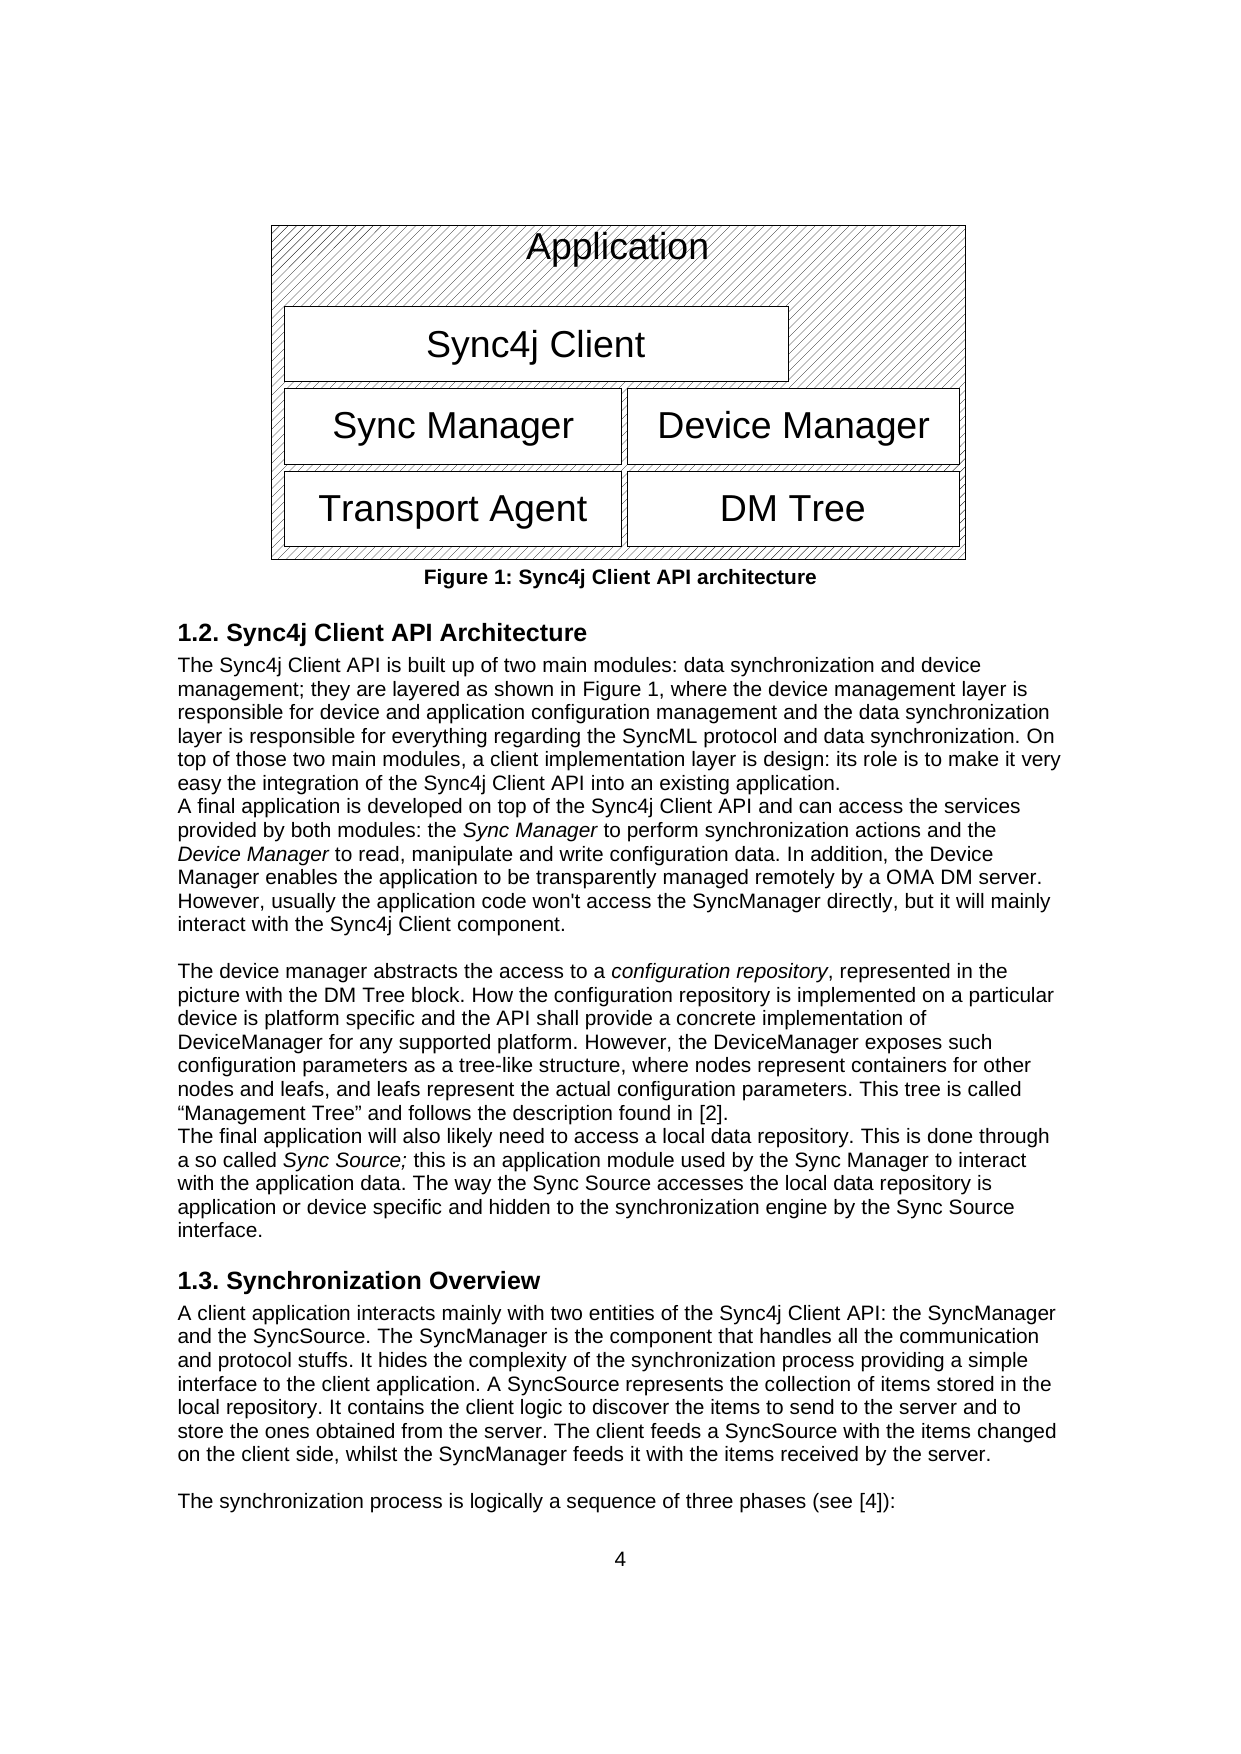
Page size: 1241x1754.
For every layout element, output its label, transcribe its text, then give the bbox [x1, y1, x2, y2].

text Figure 1: Sync4j Client API architecture [246, 211, 994, 589]
subtitle Synchronization Overview [177, 1267, 1063, 1295]
text The Sync4j Client API is built up of two main modules: data synchronization and device management; they are layered as shown in Figure 1, where the device management layer is responsible for device and application configuration management and the data synchronization layer is responsible for everything regarding the SyncML protocol and data synchronization. On top of those two main modules, a client implementation layer is design: its role is to make it very easy the integration of the Sync4j Client API into an existing application. [177, 654, 1063, 795]
text However, usually the application code won't access the SyncManager directly, but it will mainly interact with the Sync4j Client component. [177, 889, 1063, 936]
text The synchronization process is logically a sequence of three phases (see [4]): [177, 1490, 1063, 1513]
text A client application interacts mainly with two entities of the Sync4j Client API: the SyncManager and the SyncSource. The SyncManager is the component that handles all the communication and protocol stuffs. It hides the complexity of the synchronization process providing a simple interface to the client application. A SyncSource represents the collection of items stored in the local repository. It contains the client logic to discover the items to send to the server and to store the ones obtained from the server. The client feeds a SyncSource with the items changed on the client side, whilst the SyncManager feeds it with the items received by the server. [177, 1301, 1063, 1466]
subtitle Sync4j Client API Architecture [177, 177, 1063, 647]
text The device manager abstracts the access to a configuration repository, represented in the picture with the DM Tree block. How the configuration repository is implemented on a particular device is platform specific and the API shall provide a concrete implementation of DeviceManager for any supported platform. However, the DeviceManager exposes such configuration parameters as a tree-like structure, where nodes represent containers for other nodes and leafs, and leafs represent the actual configuration parameters. This tree is called “Management Tree” and follows the description found in [2]. [177, 960, 1063, 1124]
text A final application is developed on top of the Sync4j Client API and can access the services provided by both modules: the Sync Manager to perform synchronization actions and the Device Manager to read, manipulate and write configuration data. In addition, the Device Manager enables the application to be transparently managed remotely by a OMA DM server. [177, 795, 1063, 889]
text The final application will also likely need to access a local data repository. This is done through a so called Sync Source; this is an application module used by the Sync Manager to interact with the application data. The way the Sync Source accesses the local data repository is application or device specific and hidden to the synchronization engine by the Sync Source interface. [177, 1124, 1063, 1242]
